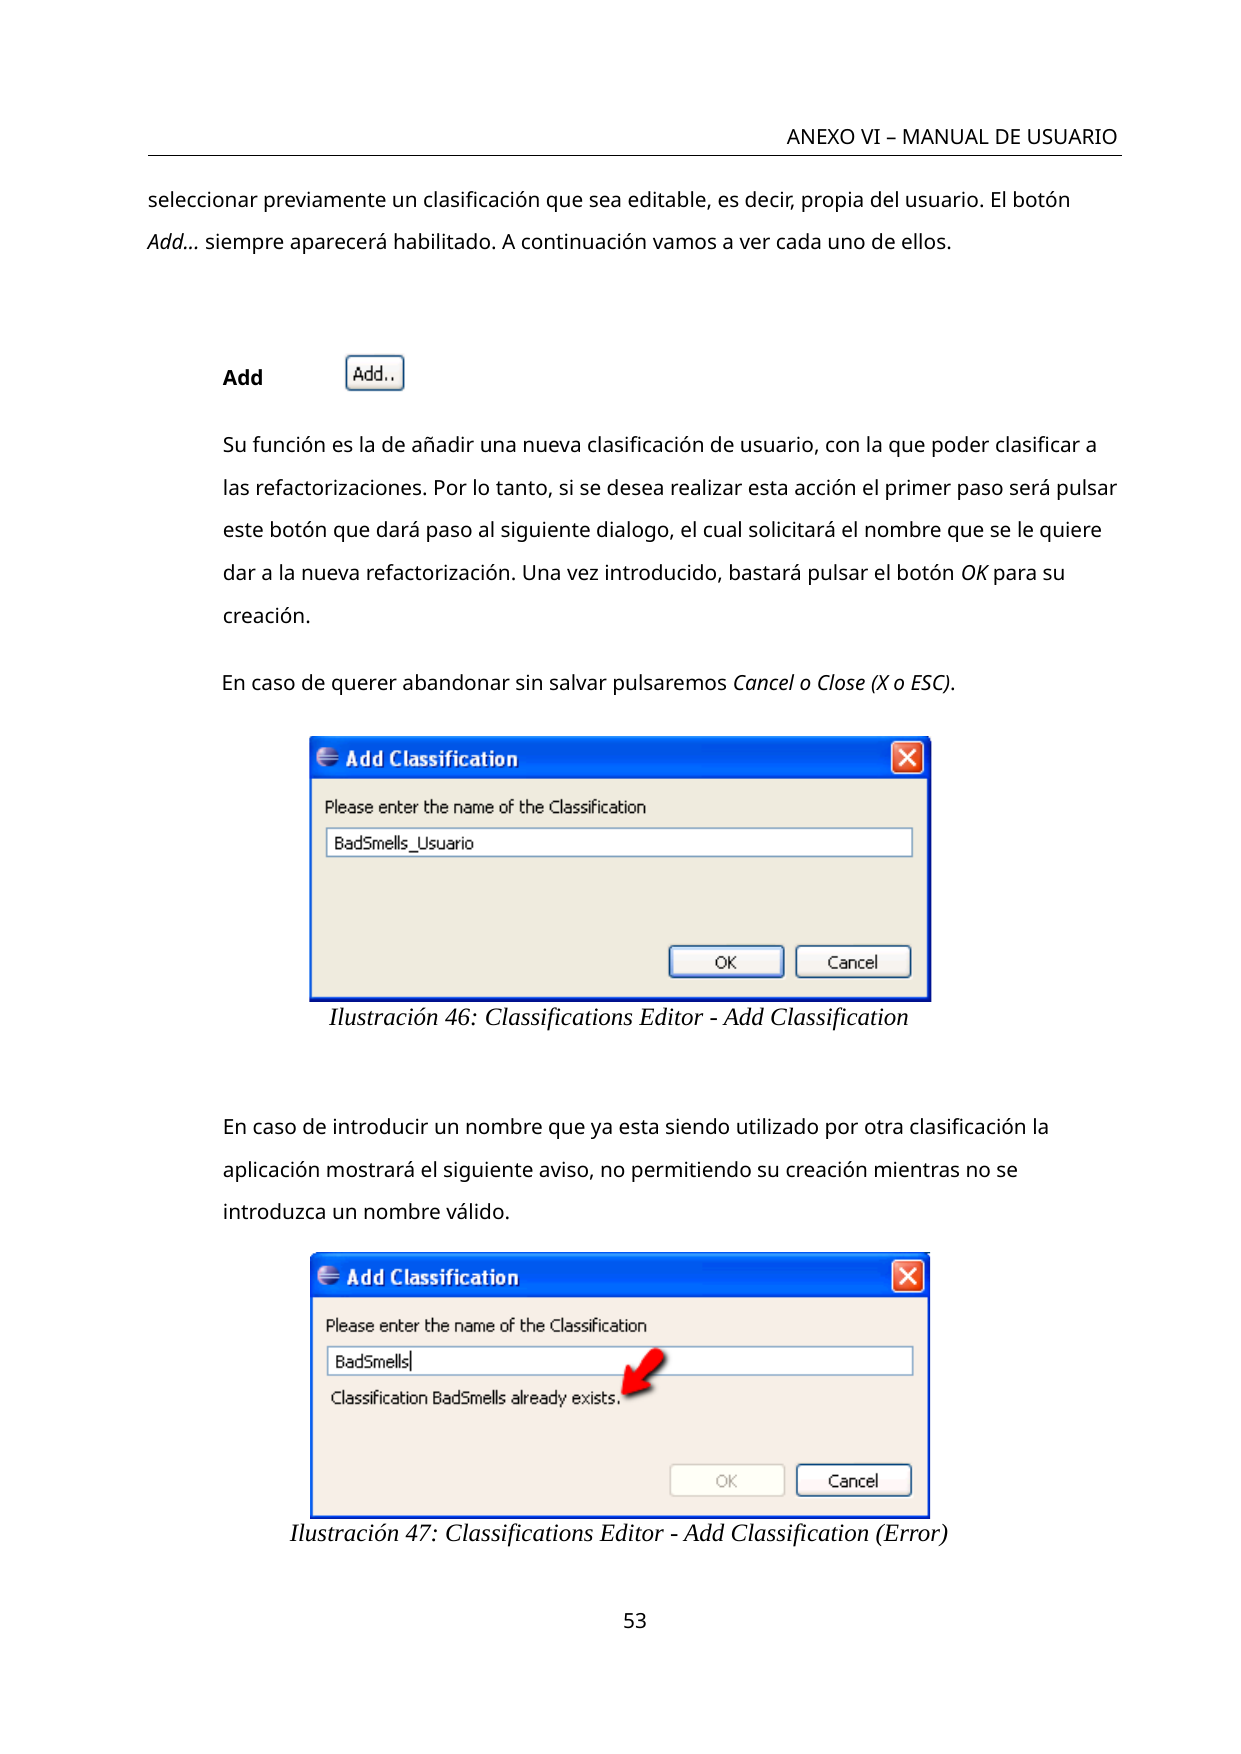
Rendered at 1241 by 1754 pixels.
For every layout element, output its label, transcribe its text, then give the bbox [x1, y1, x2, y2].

text [411, 363, 1122, 391]
text seleccionar previamente un clasificación que sea editable, es decir, propia del usuario. El botón Add... siempre aparecerá habilitado. A continuación vamos a ver cada uno de ellos. [148, 185, 1122, 256]
text Ilustración 46: Classifications Editor - Add Classification [309, 1002, 931, 1030]
text Su función es la de añadir una nueva clasificación de usuario, con la que poder clasificar a las refactorizaciones. Por lo tanto, si se desea realizar esta acción el primer paso será pulsar este botón que dará paso al siguiente dialogo, el cual solicitará el nombre que se le quiere dar a la nueva refactorización. Una vez introducido, bastará pulsar el botón OK para su creación. [223, 430, 1122, 629]
text Add [223, 363, 338, 391]
text En caso de introducir un nombre que ya esta siendo utilizado por otra clasificación la aplicación mostrará el siguiente aviso, no permitiendo su creación mientras no se introduzca un nombre válido. [223, 1112, 1122, 1226]
picture [309, 736, 932, 1002]
picture [310, 1252, 931, 1519]
text En caso de querer abandonar sin salvar pulsaremos Cancel o Close (X o ESC). [148, 668, 1122, 697]
text Ilustración 47: Classifications Editor - Add Classification (Error) [279, 1265, 962, 1547]
